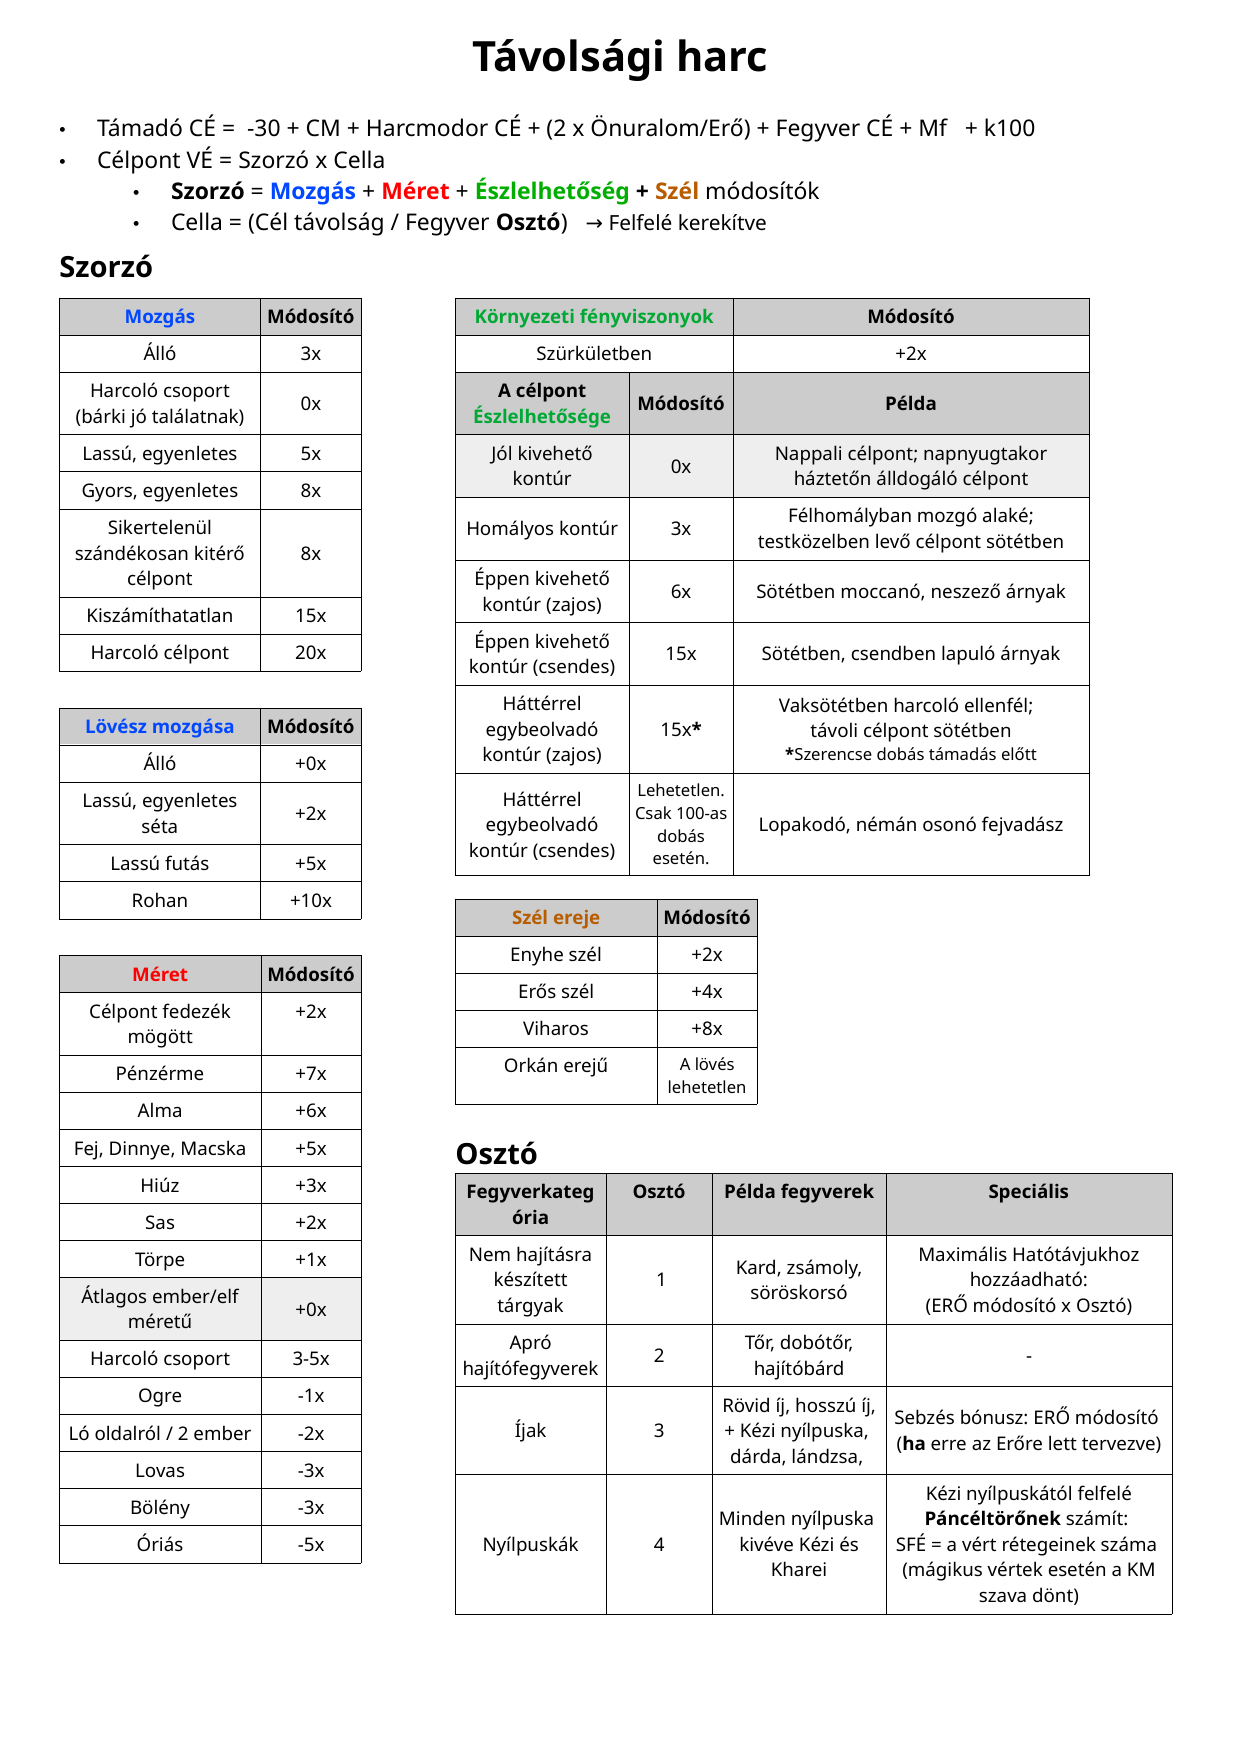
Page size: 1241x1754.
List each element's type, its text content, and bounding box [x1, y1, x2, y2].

list Szorzó = Mozgás + Méret + Észlelhetőség + Szél módosítók [133, 175, 1181, 206]
table_header Lövész mozgása [60, 709, 260, 744]
table_cell 8x [261, 472, 361, 508]
table_header Módosító [261, 299, 361, 335]
table_cell -2x [262, 1415, 361, 1451]
table_cell 2 [607, 1325, 712, 1386]
table_cell A célpont Észlelhetősége [456, 373, 629, 434]
table_header Speciális [887, 1174, 1172, 1235]
table_cell 3-5x [262, 1341, 361, 1377]
table_header Módosító [658, 900, 757, 936]
table_cell +2x [262, 993, 361, 1055]
table_cell Harcoló csoport (bárki jó találatnak) [60, 373, 260, 434]
table_cell Félhomályban mozgó alaké; testközelben levő célpont sötétben [734, 498, 1089, 559]
table_cell 8x [261, 510, 361, 597]
table_cell 15x* [630, 686, 733, 773]
table_cell +1x [262, 1241, 361, 1277]
table_cell Viharos [456, 1011, 657, 1047]
table_cell -5x [262, 1526, 361, 1562]
table_header Példa fegyverek [713, 1174, 886, 1235]
list Támadó CÉ = -30 + CM + Harcmodor CÉ + (2 x Önuralom/Erő) + Fegyver CÉ + Mf + k100 [59, 112, 1181, 143]
table_cell +2x [261, 783, 361, 844]
table_cell Sikertelenül szándékosan kitérő célpont [60, 510, 260, 597]
table_cell Alma [60, 1093, 261, 1129]
table_header Módosító [261, 709, 361, 744]
table_cell Háttérrel egybeolvadó kontúr (zajos) [456, 686, 629, 773]
table_cell - [887, 1325, 1172, 1386]
subtitle Szorzó [59, 246, 1181, 286]
table_cell Sebzés bónusz: ERŐ módosító (ha erre az Erőre lett tervezve) [887, 1387, 1172, 1474]
table_header Környezeti fényviszonyok [456, 299, 733, 335]
table_cell Minden nyílpuska kivéve Kézi és Kharei [713, 1475, 886, 1613]
table_cell Nem hajításra készített tárgyak [456, 1236, 606, 1323]
table_cell Tőr, dobótőr, hajítóbárd [713, 1325, 886, 1386]
table_cell 6x [630, 561, 733, 622]
table_cell 3 [607, 1387, 712, 1474]
table_cell -3x [262, 1489, 361, 1525]
table_cell +4x [658, 974, 757, 1010]
table_cell Lehetetlen. Csak 100-as dobás esetén. [630, 774, 733, 875]
table_cell +0x [262, 1278, 361, 1340]
table_cell Kiszámíthatatlan [60, 598, 260, 634]
table_cell 3x [261, 336, 361, 372]
table_cell Jól kivehető kontúr [456, 435, 629, 497]
table_cell Apró hajítófegyverek [456, 1325, 606, 1386]
table_cell Lassú futás [60, 845, 260, 881]
table_cell Rohan [60, 882, 260, 918]
table_cell Hiúz [60, 1167, 261, 1203]
table_cell Fej, Dinnye, Macska [60, 1130, 261, 1166]
table_cell Éppen kivehető kontúr (zajos) [456, 561, 629, 622]
table_cell +3x [262, 1167, 361, 1203]
table_cell +2x [734, 336, 1089, 372]
table_cell Nyílpuskák [456, 1475, 606, 1613]
text Osztó [455, 1133, 1181, 1173]
list Cella = (Cél távolság / Fegyver Osztó) → Felfelé kerekítve [133, 206, 1181, 237]
table_cell 0x [261, 373, 361, 434]
table_cell Pénzérme [60, 1056, 261, 1092]
table_cell Szürkületben [456, 336, 733, 372]
table_cell Célpont fedezék mögött [60, 993, 261, 1055]
table_cell 1 [607, 1236, 712, 1323]
table_cell Lassú, egyenletes séta [60, 783, 260, 844]
table_cell Kard, zsámoly, söröskorsó [713, 1236, 886, 1323]
table_cell Harcoló csoport [60, 1341, 261, 1377]
table_cell Lassú, egyenletes [60, 435, 260, 471]
table_cell Sas [60, 1204, 261, 1240]
table_cell 20x [261, 635, 361, 671]
list Célpont VÉ = Szorzó x Cella [59, 143, 1181, 175]
table_cell -1x [262, 1378, 361, 1414]
table_cell +8x [658, 1011, 757, 1047]
table_cell Törpe [60, 1241, 261, 1277]
table_cell Erős szél [456, 974, 657, 1010]
table_cell Homályos kontúr [456, 498, 629, 559]
table_header Méret [60, 956, 261, 992]
table_cell A lövés lehetetlen [658, 1048, 757, 1104]
table_cell Nappali célpont; napnyugtakor háztetőn álldogáló célpont [734, 435, 1089, 497]
table_cell Maximális Hatótávjukhoz hozzáadható: (ERŐ módosító x Osztó) [887, 1236, 1172, 1323]
table_cell +10x [261, 882, 361, 918]
table_cell Lovas [60, 1452, 261, 1488]
table_cell 4 [607, 1475, 712, 1613]
table_cell 0x [630, 435, 733, 497]
table_cell Éppen kivehető kontúr (csendes) [456, 623, 629, 685]
table_cell Bölény [60, 1489, 261, 1525]
table_cell Sötétben, csendben lapuló árnyak [734, 623, 1089, 685]
table_cell +5x [262, 1130, 361, 1166]
table_cell 5x [261, 435, 361, 471]
table_header Fegyverkategória [456, 1174, 606, 1235]
table_cell Álló [60, 746, 260, 782]
table_cell Harcoló célpont [60, 635, 260, 671]
table_cell Háttérrel egybeolvadó kontúr (csendes) [456, 774, 629, 875]
table_cell Példa [734, 373, 1089, 434]
table_cell 3x [630, 498, 733, 559]
table_cell 15x [630, 623, 733, 685]
table_header Szél ereje [456, 900, 657, 936]
table_cell +2x [658, 937, 757, 973]
table_cell Átlagos ember/elf méretű [60, 1278, 261, 1340]
table_cell Íjak [456, 1387, 606, 1474]
text Távolsági harc [59, 27, 1181, 84]
table_cell Sötétben moccanó, neszező árnyak [734, 561, 1089, 622]
table_cell Kézi nyílpuskától felfelé Páncéltörőnek számít: SFÉ = a vért rétegeinek száma (mágikus vértek esetén a KM szava dönt) [887, 1475, 1172, 1613]
table_cell -3x [262, 1452, 361, 1488]
table_cell Ló oldalról / 2 ember [60, 1415, 261, 1451]
table_cell Vaksötétben harcoló ellenfél; távoli célpont sötétben *Szerencse dobás támadás előtt [734, 686, 1089, 773]
table_cell +0x [261, 746, 361, 782]
table_cell Ogre [60, 1378, 261, 1414]
table_cell Álló [60, 336, 260, 372]
table_cell Orkán erejű [456, 1048, 657, 1104]
table_cell +6x [262, 1093, 361, 1129]
table_cell Rövid íj, hosszú íj, + Kézi nyílpuska, dárda, lándzsa, [713, 1387, 886, 1474]
table_cell Módosító [630, 373, 733, 434]
table_cell +2x [262, 1204, 361, 1240]
table_cell Óriás [60, 1526, 261, 1562]
table_header Osztó [607, 1174, 712, 1235]
table_header Mozgás [60, 299, 260, 335]
table_cell 15x [261, 598, 361, 634]
table_cell Lopakodó, némán osonó fejvadász [734, 774, 1089, 875]
table_header Módosító [262, 956, 361, 992]
table_cell Enyhe szél [456, 937, 657, 973]
table_header Módosító [734, 299, 1089, 335]
table_cell Gyors, egyenletes [60, 472, 260, 508]
table_cell +7x [262, 1056, 361, 1092]
table_cell +5x [261, 845, 361, 881]
